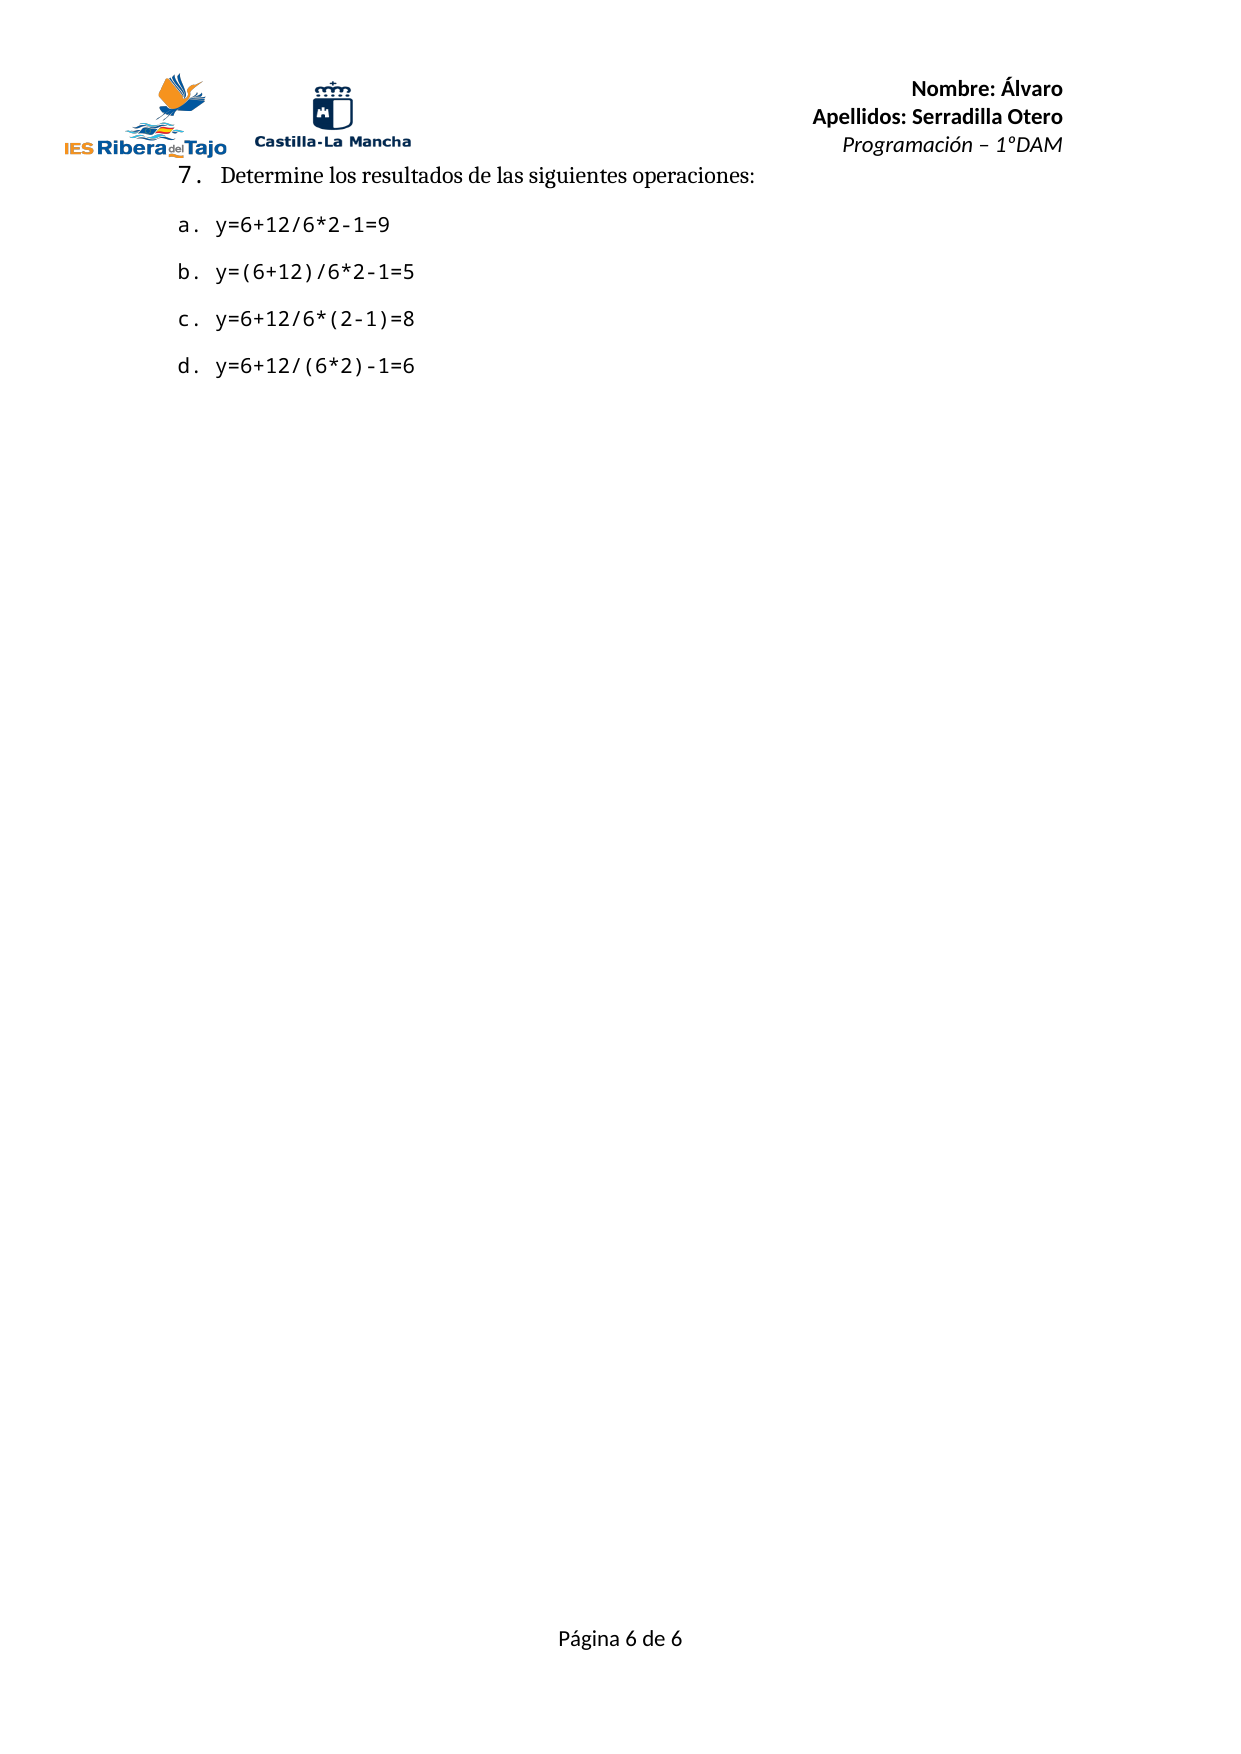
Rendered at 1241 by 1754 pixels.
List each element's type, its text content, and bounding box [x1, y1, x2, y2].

text c. y=6+12/6*(2-1)=8 [177, 304, 1063, 333]
text 7. Determine los resultados de las siguientes operaciones: [177, 158, 1063, 190]
text d. y=6+12/(6*2)-1=6 [177, 352, 1063, 380]
picture [233, 73, 432, 158]
text a. y=6+12/6*2-1=9 [177, 210, 1063, 238]
picture [65, 73, 227, 158]
text b. y=(6+12)/6*2-1=5 [177, 257, 1063, 285]
